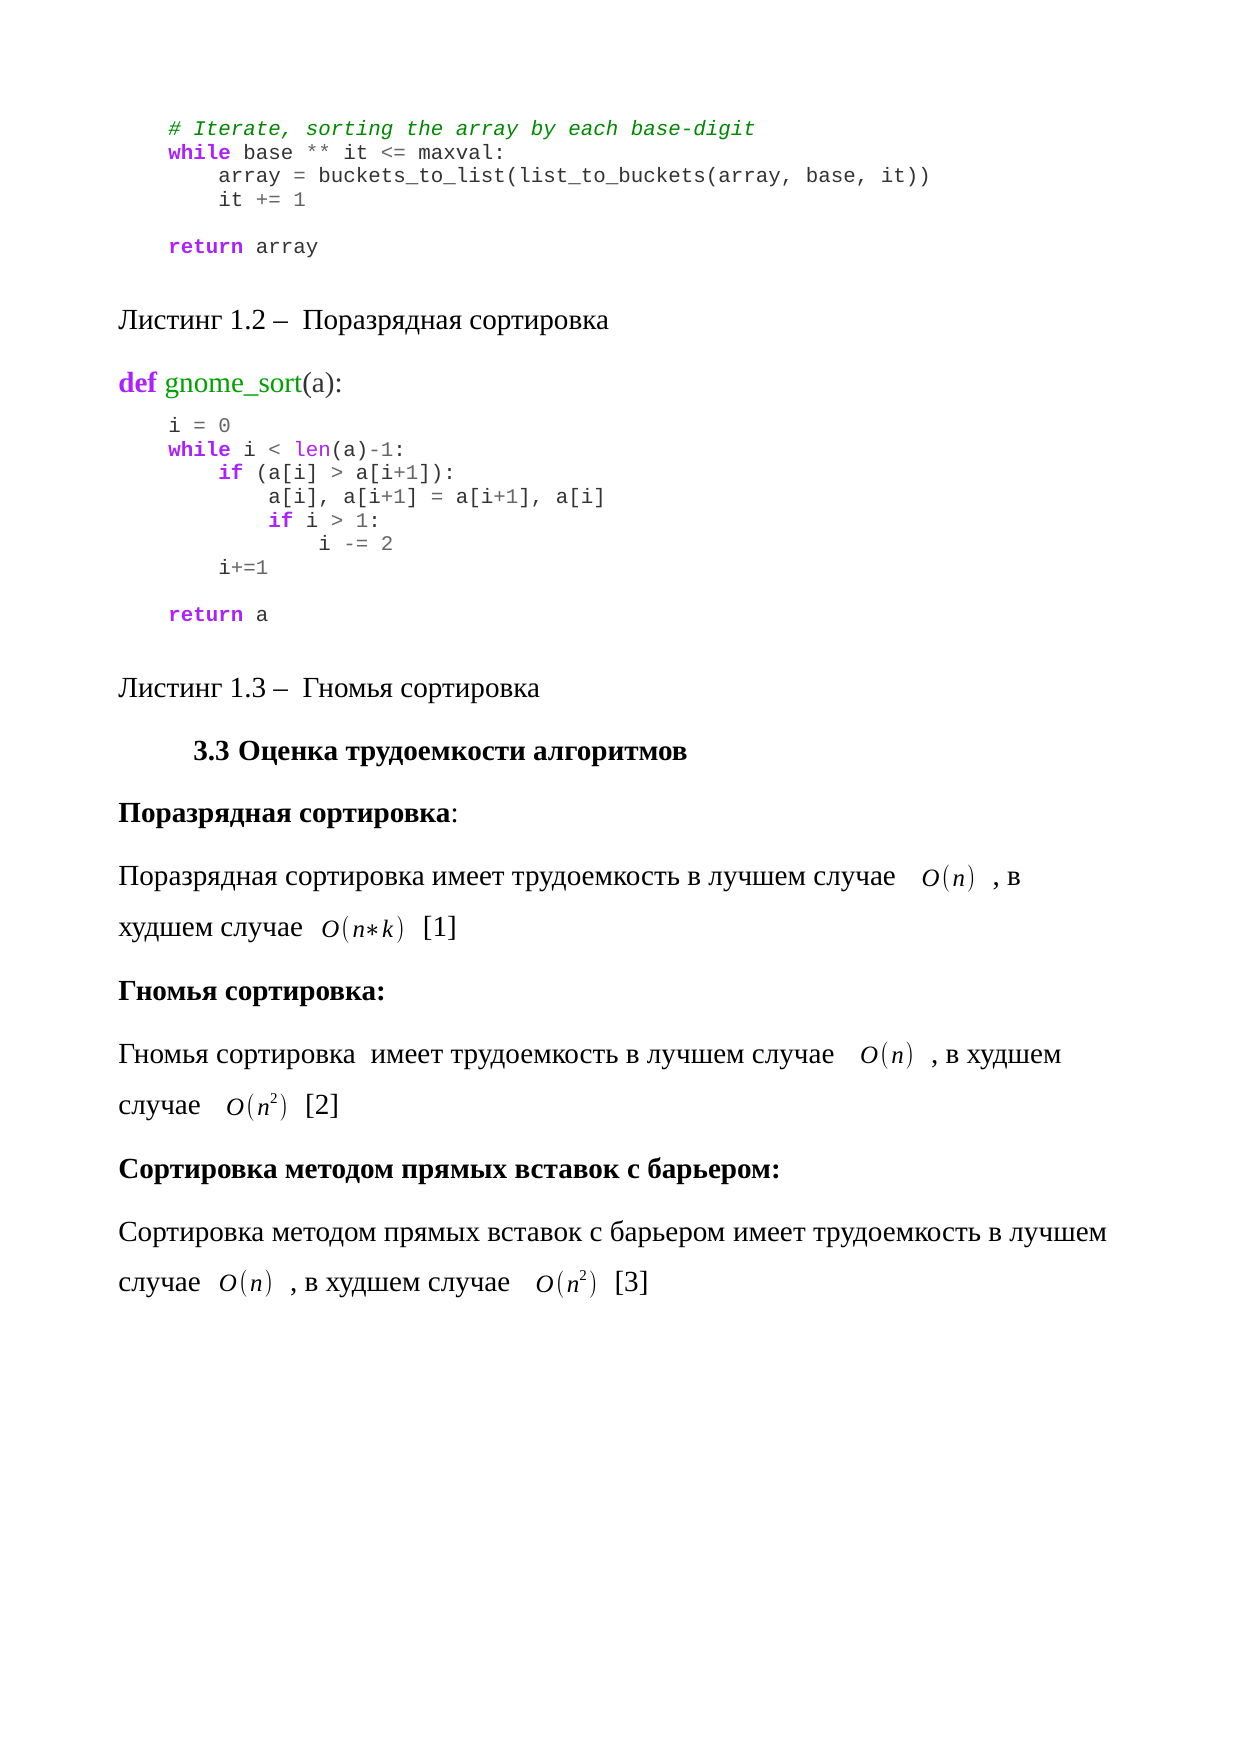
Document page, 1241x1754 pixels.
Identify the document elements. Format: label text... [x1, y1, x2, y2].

text i+=1 [118, 557, 1122, 581]
text i = 0 [118, 415, 1122, 439]
text array = buckets_to_list(list_to_buckets(array, base, it)) [118, 165, 1122, 189]
text if (a[i] > a[i+1]): [118, 462, 1122, 486]
text Сортировка методом прямых вставок с барьером: [118, 1151, 1122, 1185]
text Гномья сортировка имеет трудоемкость в лучшем случае , в худшем случае [2] [118, 1036, 1122, 1122]
text def gnome_sort(a): [118, 365, 1122, 398]
text Поразрядная сортировка: [118, 796, 1122, 829]
text Поразрядная сортировка имеет трудоемкость в лучшем случае , в худшем случае[1] [118, 858, 1122, 944]
text # Iterate, sorting the array by each base-digit [118, 118, 1122, 142]
text Гномья сортировка: [118, 973, 1122, 1007]
list Оценка трудоемкости алгоритмов [193, 733, 1122, 766]
text Листинг 1.3 – Гномья сортировка [118, 670, 1122, 703]
text while i < len(a)-1: [118, 439, 1122, 462]
text Листинг 1.2 – Поразрядная сортировка [118, 302, 1122, 336]
text it += 1 [118, 189, 1122, 213]
text return a [118, 604, 1122, 628]
text if i > 1: [118, 510, 1122, 533]
text Сортировка методом прямых вставок с барьером имеет трудоемкость в лучшем случае, в худшем случае [3] [118, 1214, 1122, 1298]
text i -= 2 [118, 533, 1122, 557]
text a[i], a[i+1] = a[i+1], a[i] [118, 486, 1122, 510]
text return array [118, 236, 1122, 260]
text while base ** it <= maxval: [118, 142, 1122, 165]
